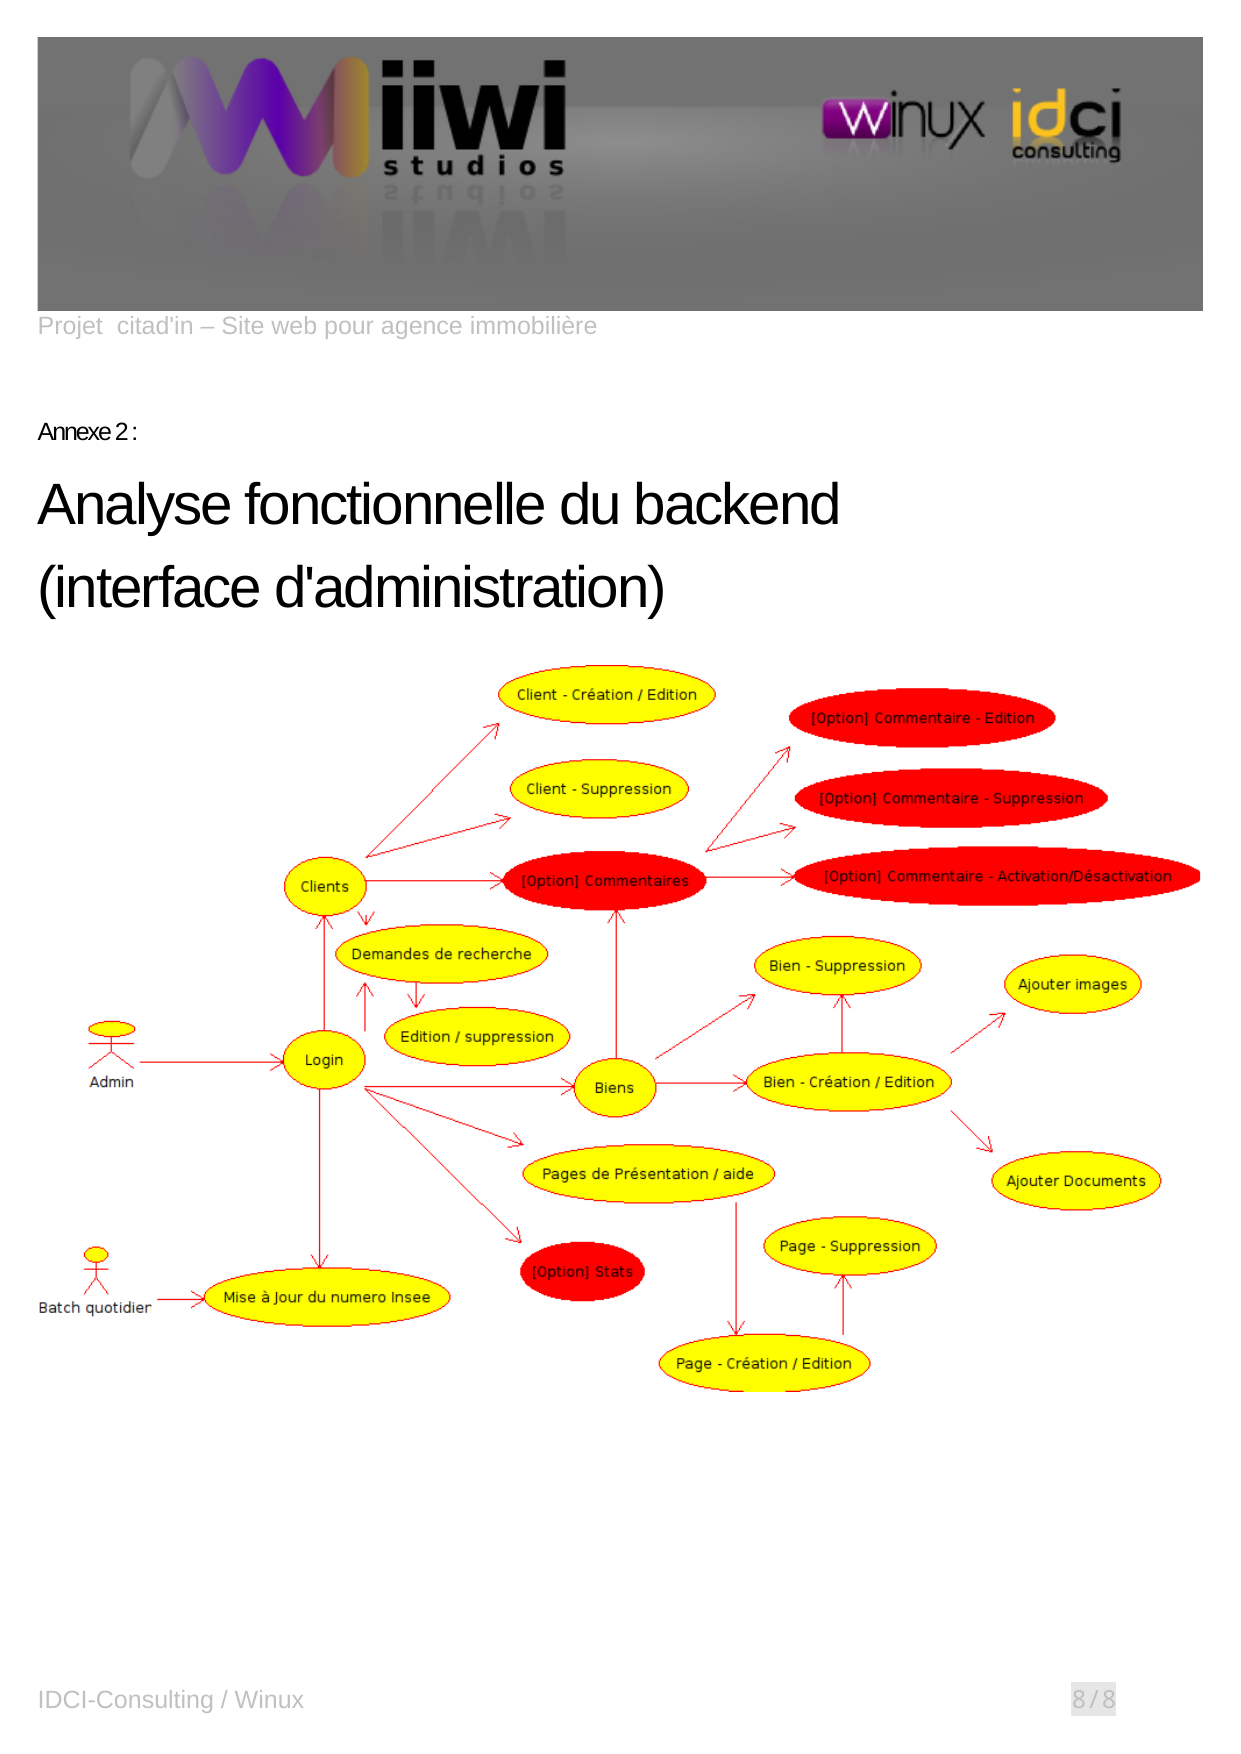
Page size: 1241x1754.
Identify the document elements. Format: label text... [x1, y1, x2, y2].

subtitle Analyse fonctionnelle du backend [37, 469, 1203, 537]
subtitle (interface d'administration) [37, 553, 1203, 620]
picture [37, 37, 1203, 311]
picture [34, 665, 1201, 1392]
subtitle Annexe 2 : [37, 386, 1203, 453]
